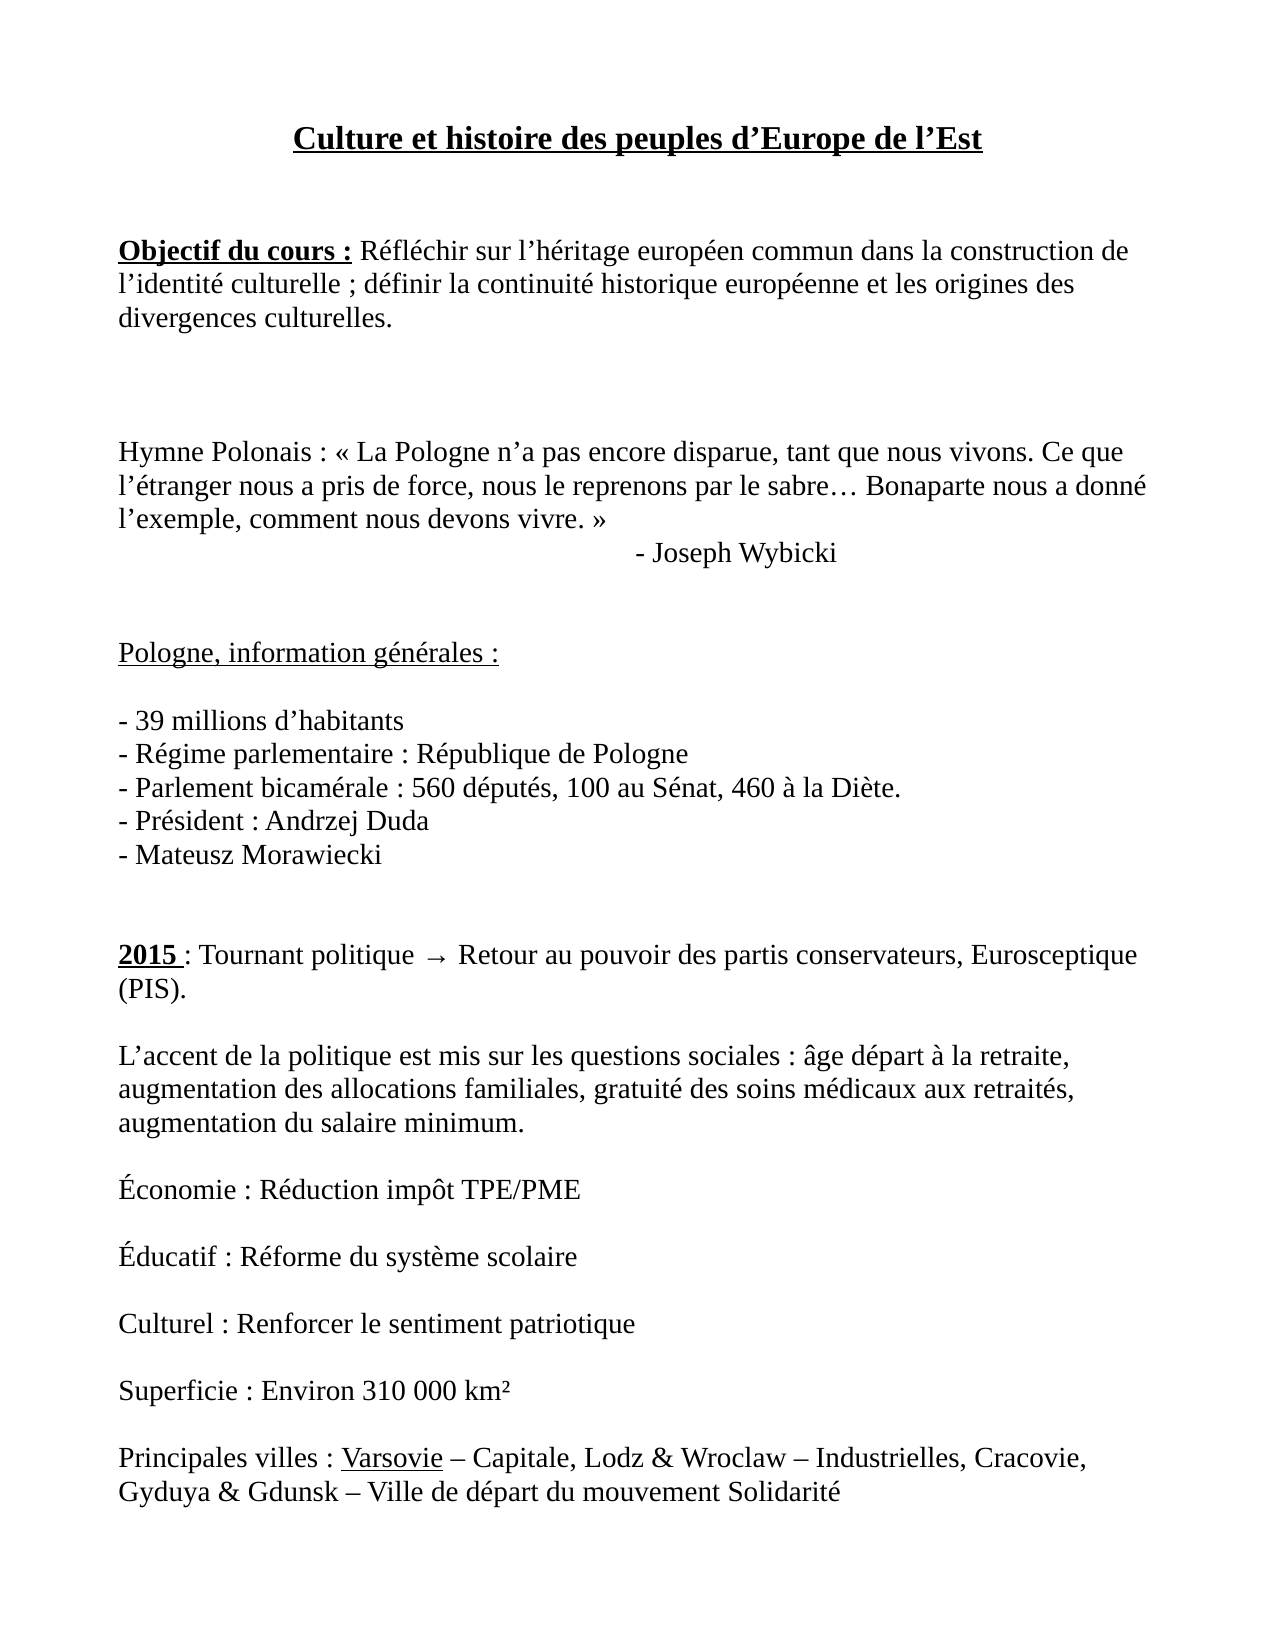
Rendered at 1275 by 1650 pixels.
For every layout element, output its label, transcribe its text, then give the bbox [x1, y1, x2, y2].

text Pologne, information générales : [118, 602, 1157, 669]
text Hymne Polonais : « La Pologne n’a pas encore disparue, tant que nous vivons. Ce que l’étranger nous a pris de force, nous le reprenons par le sabre… Bonaparte nous a donné l’exemple, comment nous devons vivre. » [118, 434, 1157, 535]
text - Mateusz Morawiecki [118, 837, 1157, 870]
text - Joseph Wybicki [118, 535, 1157, 568]
text Principales villes : Varsovie – Capitale, Lodz & Wroclaw – Industrielles, Cracovie, Gyduya & Gdunsk – Ville de départ du mouvement Solidarité [118, 1441, 1157, 1508]
text - Président : Andrzej Duda [118, 803, 1157, 837]
text - Parlement bicamérale : 560 députés, 100 au Sénat, 460 à la Diète. [118, 770, 1157, 803]
text - 39 millions d’habitants [118, 703, 1157, 736]
text - Régime parlementaire : République de Pologne [118, 736, 1157, 770]
text Éducatif : Réforme du système scolaire [118, 1239, 1157, 1273]
text L’accent de la politique est mis sur les questions sociales : âge départ à la retraite, augmentation des allocations familiales, gratuité des soins médicaux aux retraités, augmentation du salaire minimum. [118, 1038, 1157, 1139]
text 2015 : Tournant politique → Retour au pouvoir des partis conservateurs, Eurosceptique (PIS). [118, 937, 1157, 1004]
text Culture et histoire des peuples d’Europe de l’Est [118, 118, 1157, 156]
text Superficie : Environ 310 000 km² [118, 1373, 1157, 1407]
text Culturel : Renforcer le sentiment patriotique [118, 1306, 1157, 1340]
text Économie : Réduction impôt TPE/PME [118, 1172, 1157, 1206]
text Objectif du cours : Réfléchir sur l’héritage européen commun dans la construction de l’identité culturelle ; définir la continuité historique européenne et les origines des divergences culturelles. [118, 233, 1157, 334]
